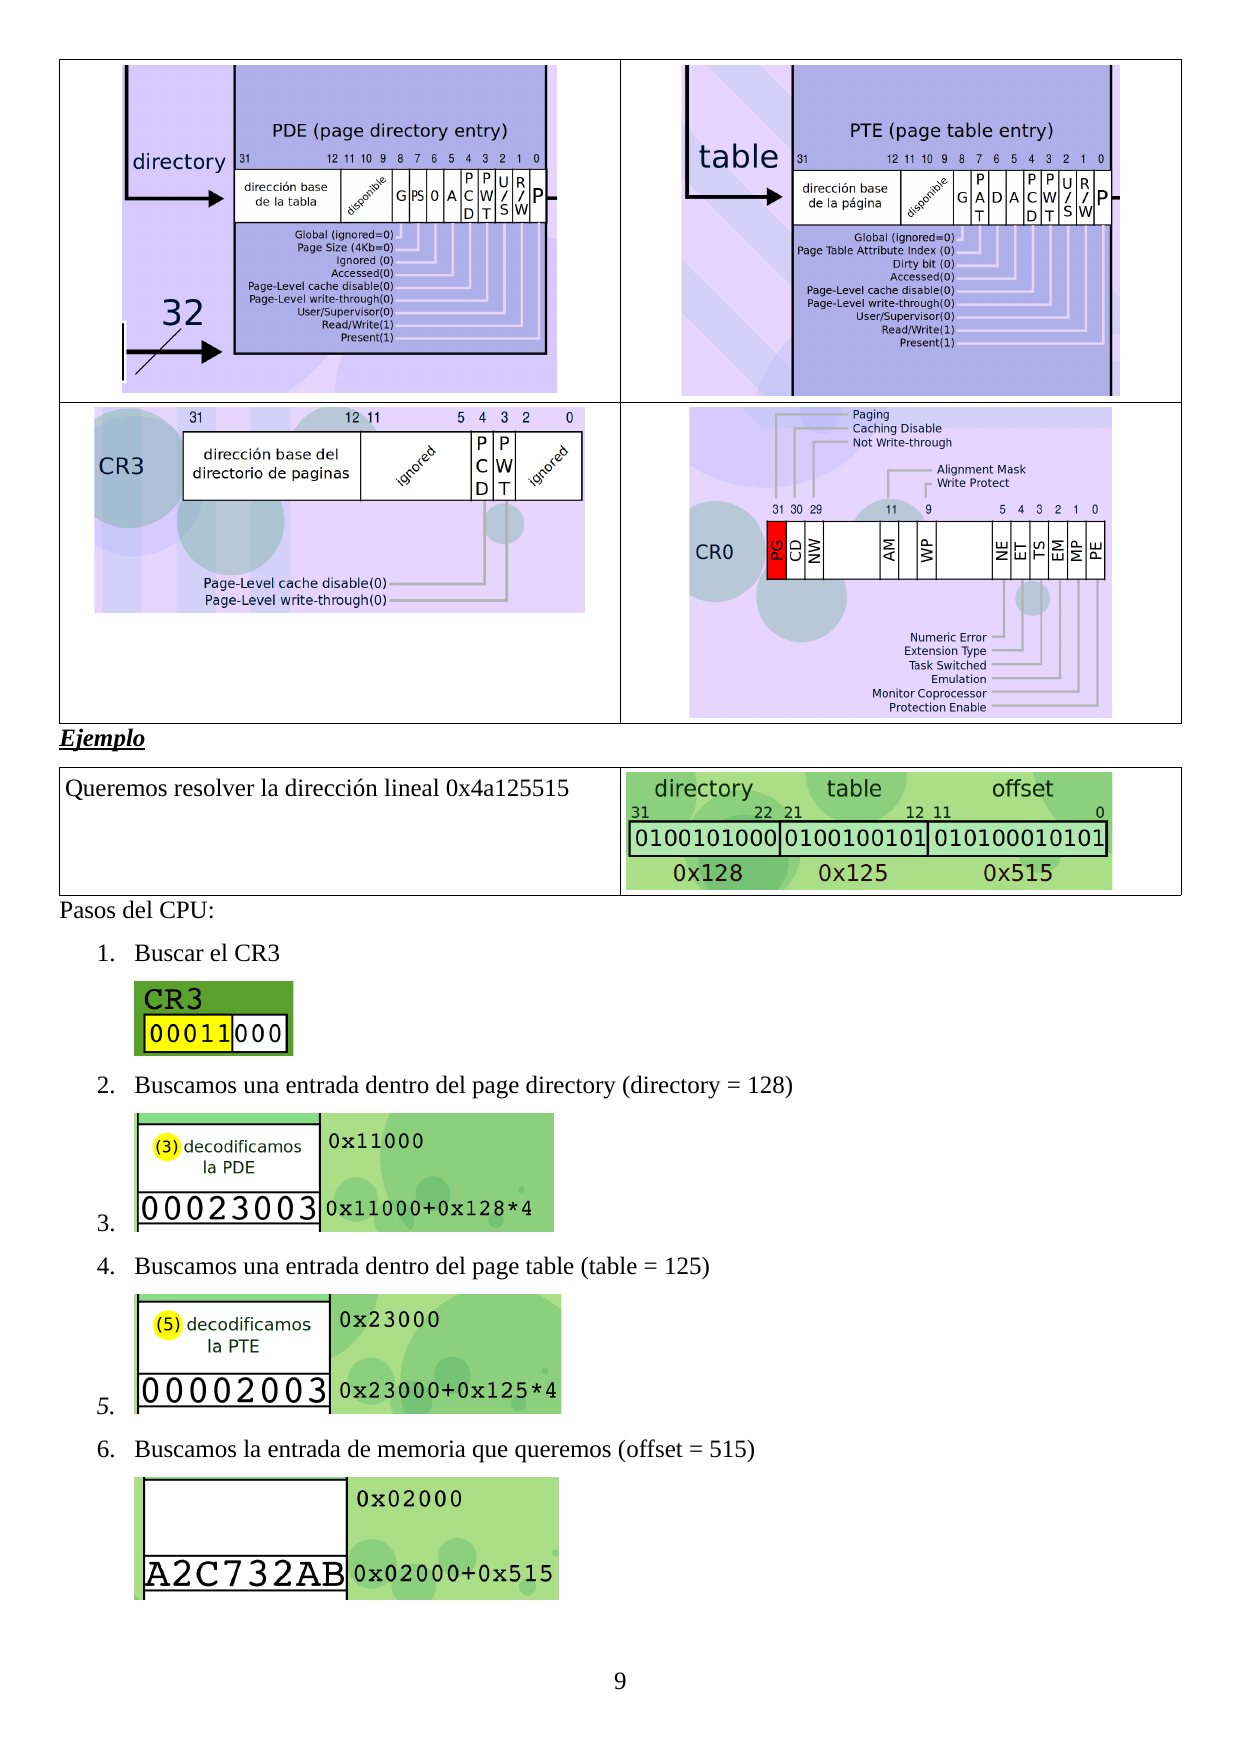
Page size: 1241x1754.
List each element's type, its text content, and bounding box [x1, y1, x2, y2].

table_header [621, 768, 1181, 895]
list Buscamos una entrada dentro del page table (table = 125) [97, 1251, 1181, 1280]
picture [625, 772, 1113, 890]
picture [94, 407, 585, 613]
text Ejemplo [59, 724, 1181, 752]
picture [122, 65, 558, 393]
table_cell [60, 60, 620, 402]
table_cell [621, 60, 1181, 402]
table_cell [621, 403, 1181, 723]
table_header Queremos resolver la dirección lineal 0x4a125515 [60, 768, 620, 895]
list Buscamos la entrada de memoria que queremos (offset = 515) [97, 1434, 1181, 1463]
picture [134, 1477, 559, 1600]
picture [689, 407, 1112, 718]
table_cell [60, 403, 620, 723]
picture [134, 981, 294, 1056]
picture [681, 65, 1120, 396]
picture [134, 1113, 554, 1232]
list Buscar el CR3 [97, 938, 1181, 967]
list Buscamos una entrada dentro del page directory (directory = 128) [97, 1070, 1181, 1099]
picture [134, 1294, 562, 1414]
text Pasos del CPU: [59, 896, 1181, 924]
